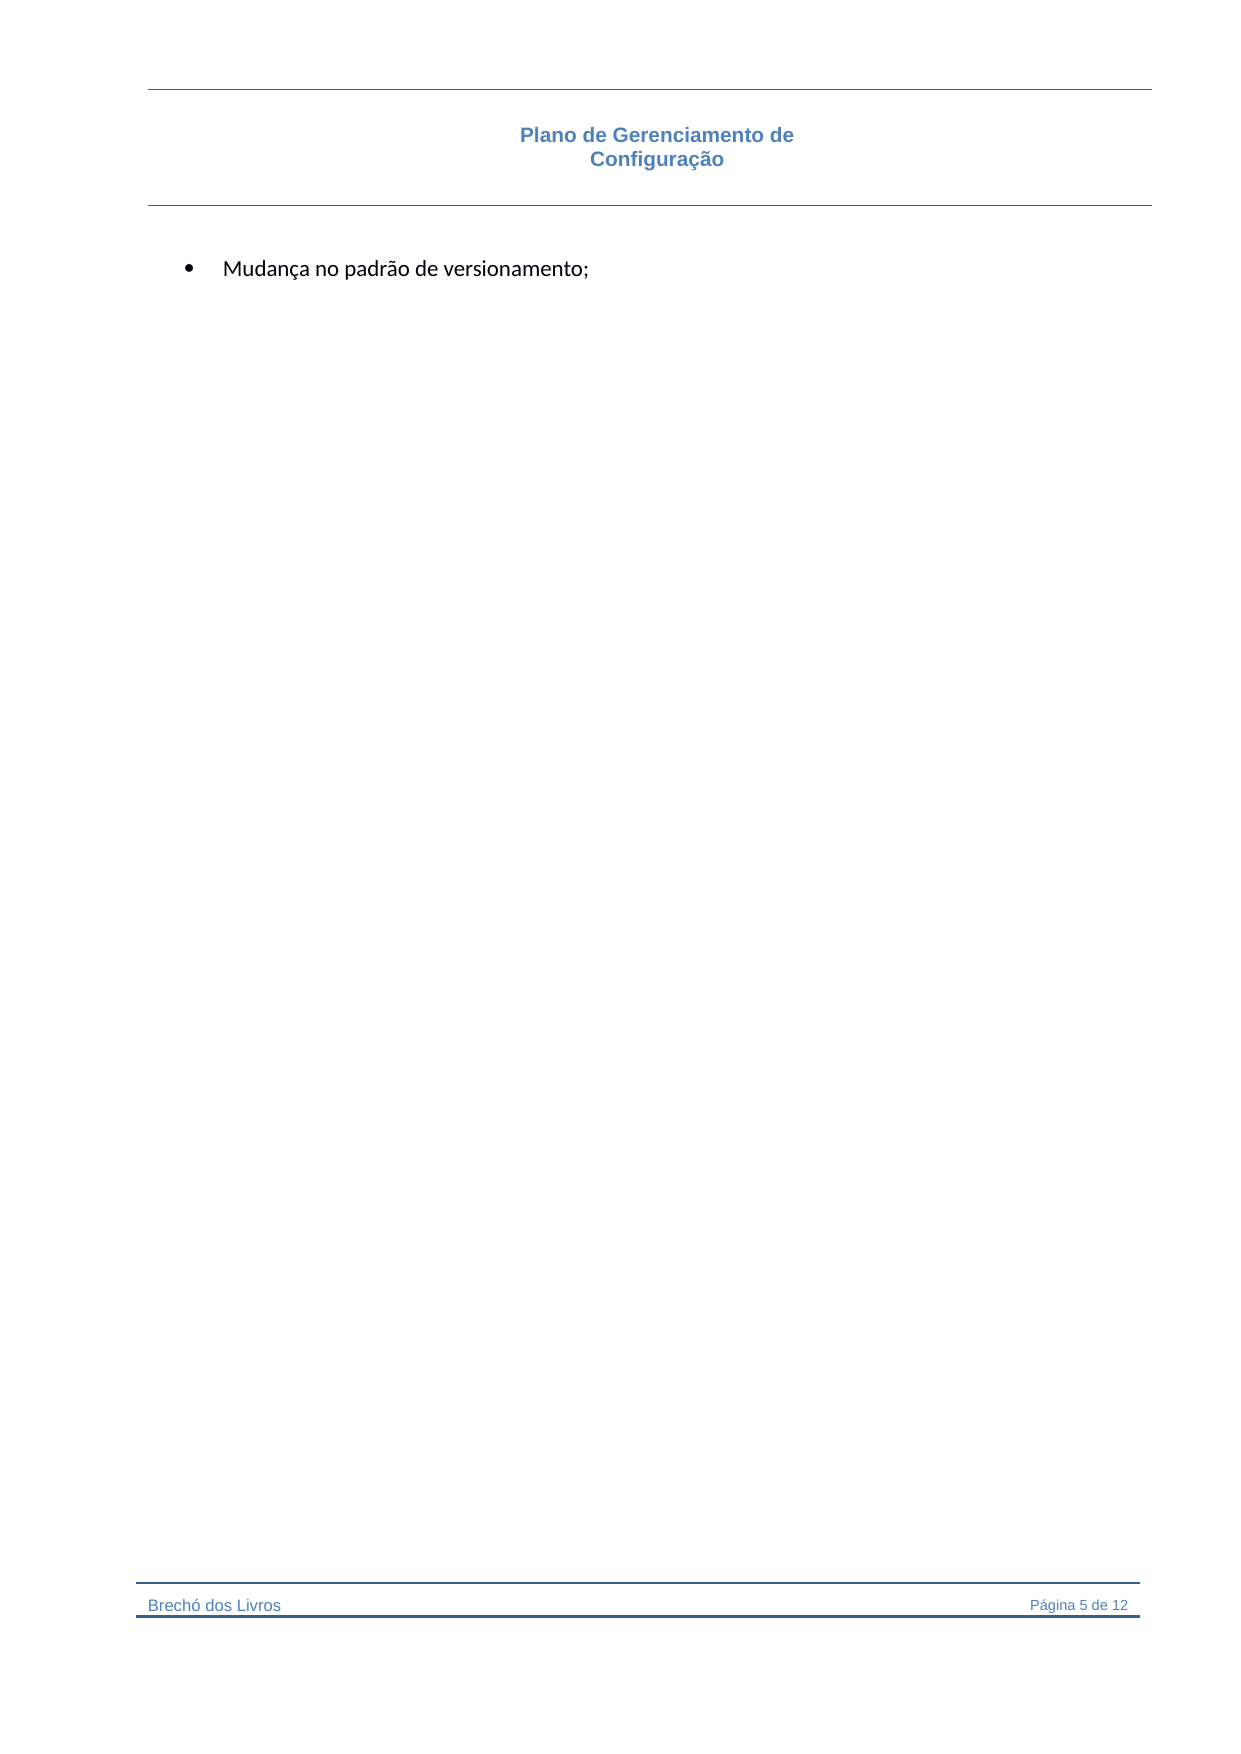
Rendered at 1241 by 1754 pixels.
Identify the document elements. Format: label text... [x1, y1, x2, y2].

list Mudança no padrão de versionamento; [185, 254, 1152, 282]
